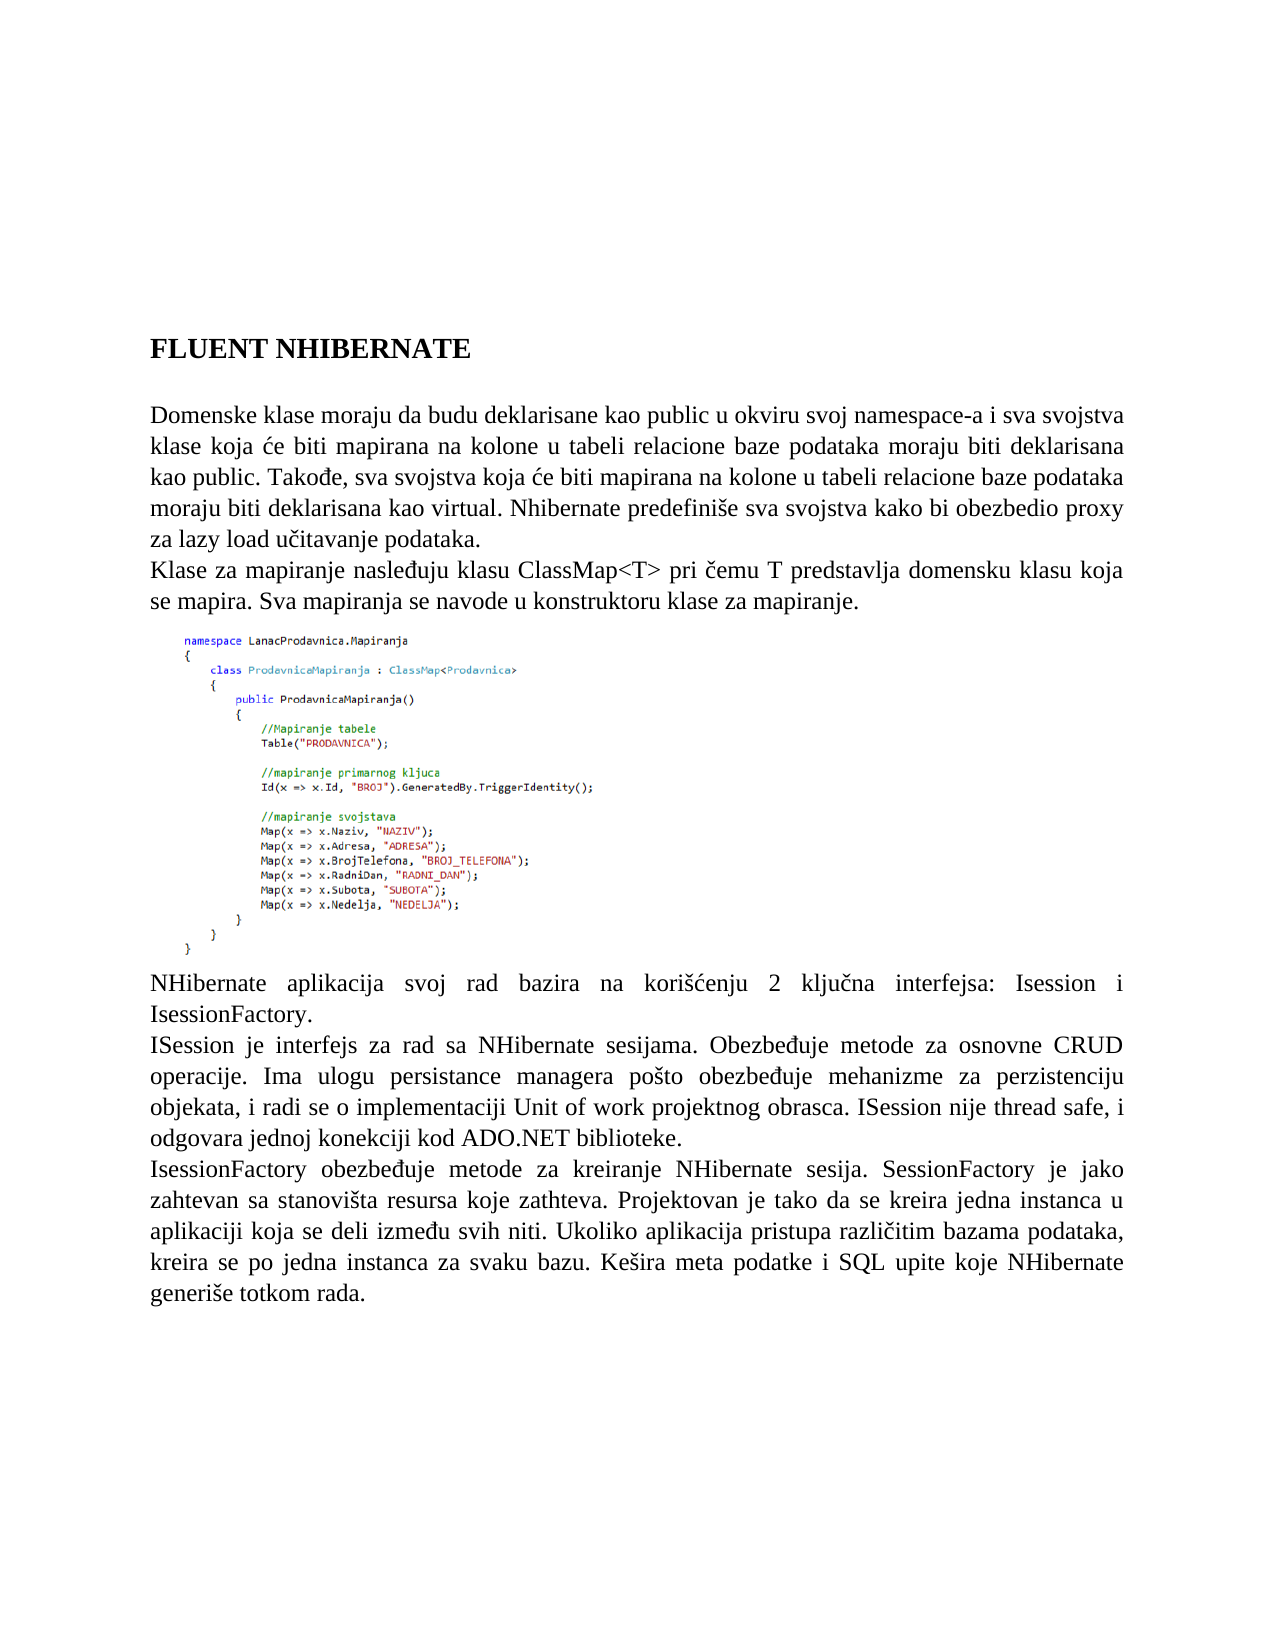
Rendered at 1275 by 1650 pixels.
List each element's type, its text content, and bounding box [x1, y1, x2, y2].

list IsessionFactory obezbeđuje metode za kreiranje NHibernate sesija. SessionFactory je jako zahtevan sa stanovišta resursa koje zathteva. Projektovan je tako da se kreira jedna instanca u aplikaciji koja se deli između svih niti. Ukoliko aplikacija pristupa različitim bazama podataka, kreira se po jedna instanca za svaku bazu. Kešira meta podatke i SQL upite koje NHibernate generiše totkom rada. [150, 1154, 1125, 1307]
list Klase za mapiranje nasleđuju klasu ClassMap<T> pri čemu T predstavlja domensku klasu koja se mapira. Sva mapiranja se navode u konstruktoru klase za mapiranje. [150, 555, 1125, 615]
picture [184, 627, 597, 964]
list Domenske klase moraju da budu deklarisane kao public u okviru svoj namespace-a i sva svojstva klase koja će biti mapirana na kolone u tabeli relacione baze podataka moraju biti deklarisana kao public. Takođe, sva svojstva koja će biti mapirana na kolone u tabeli relacione baze podataka moraju biti deklarisana kao virtual. Nhibernate predefiniše sva svojstva kako bi obezbedio proxy za lazy load učitavanje podataka. [150, 400, 1125, 553]
list ISession je interfejs za rad sa NHibernate sesijama. Obezbeđuje metode za osnovne CRUD operacije. Ima ulogu persistance managera pošto obezbeđuje mehanizme za perzistenciju objekata, i radi se o implementaciji Unit of work projektnog obrasca. ISession nije thread safe, i odgovara jednoj konekciji kod ADO.NET biblioteke. [150, 1030, 1125, 1152]
list NHibernate aplikacija svoj rad bazira na korišćenju 2 ključna interfejsa: Isession i IsessionFactory. [150, 617, 1125, 1028]
list FLUENT NHIBERNATE [150, 331, 1125, 364]
